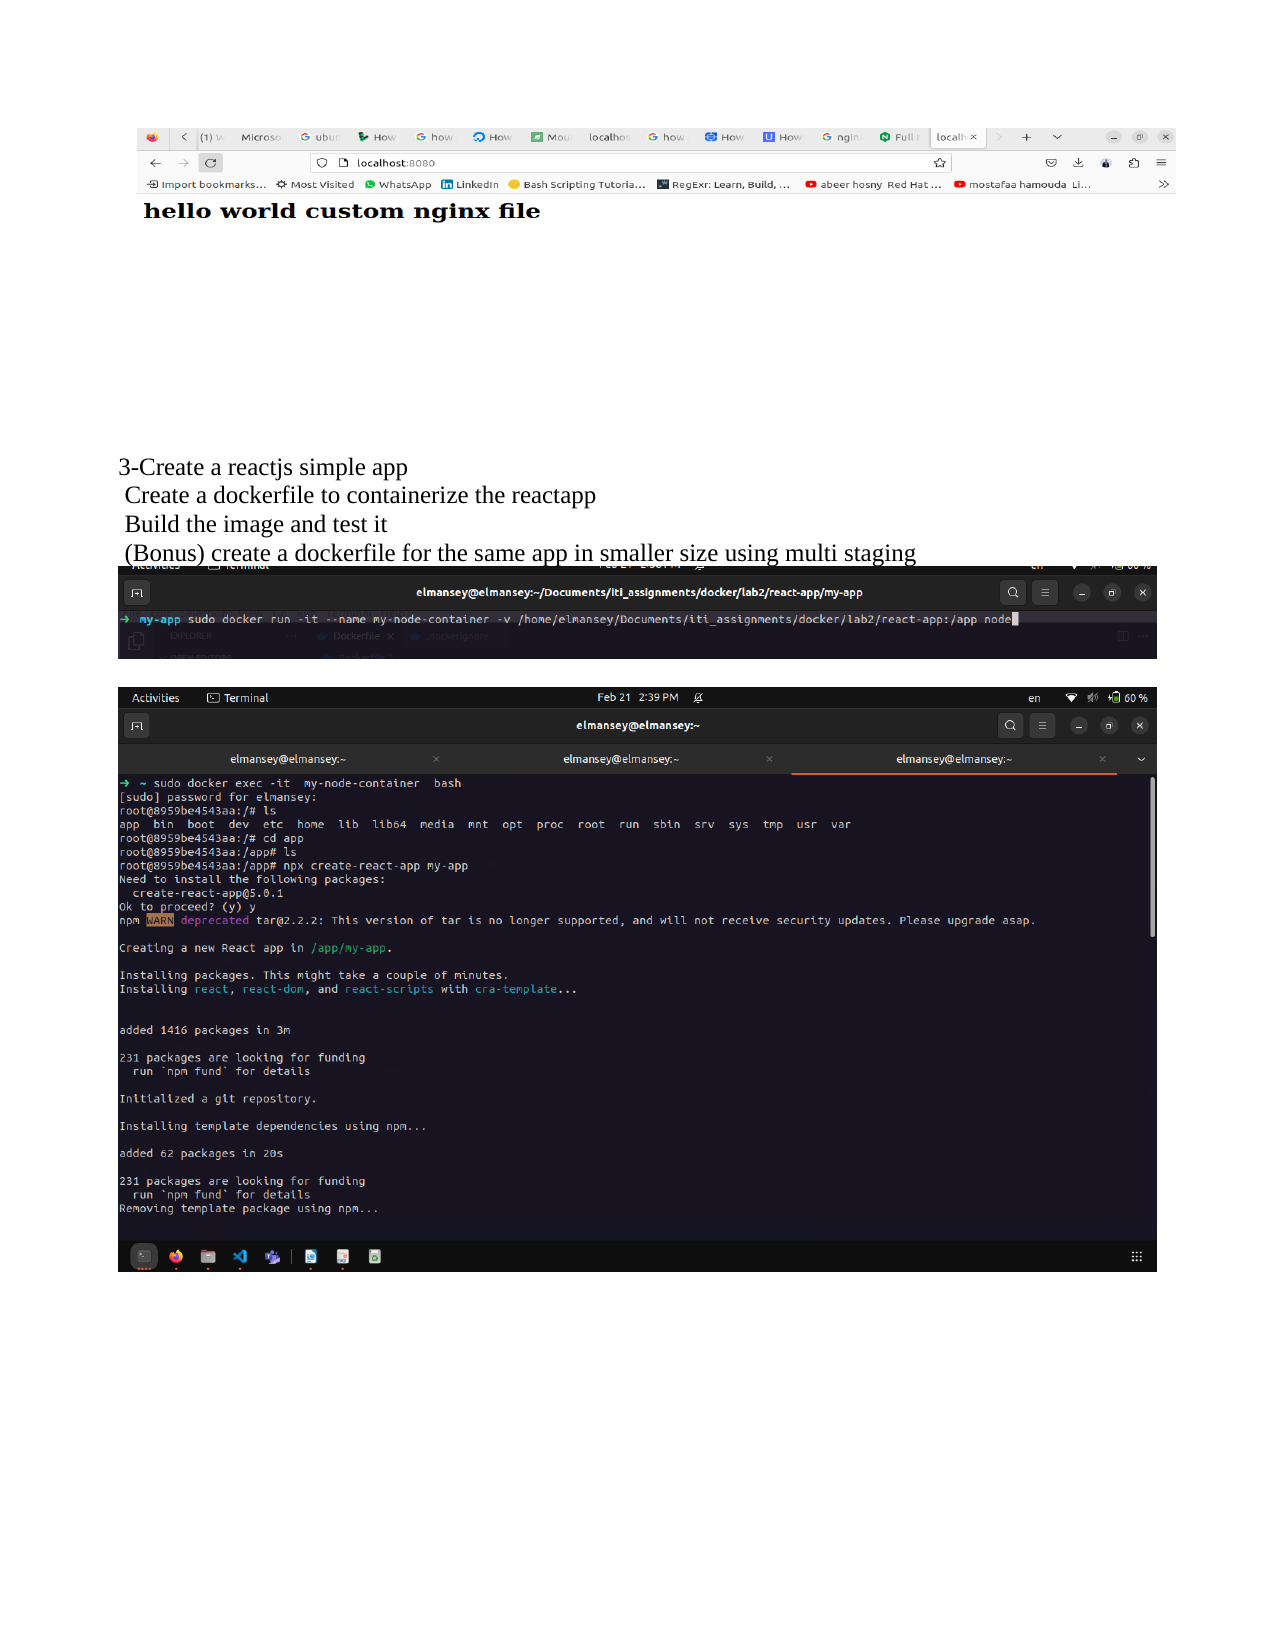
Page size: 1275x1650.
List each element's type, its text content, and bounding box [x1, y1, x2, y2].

text Create a dockerfile to containerize the reactapp [118, 480, 1157, 509]
picture [118, 566, 1157, 659]
text 3-Create a reactjs simple app [118, 452, 1157, 480]
text Build the image and test it [118, 509, 1157, 538]
text (Bonus) create a dockerfile for the same app in smaller size using multi staging [118, 538, 1157, 566]
picture [137, 128, 1176, 423]
picture [118, 687, 1157, 1272]
